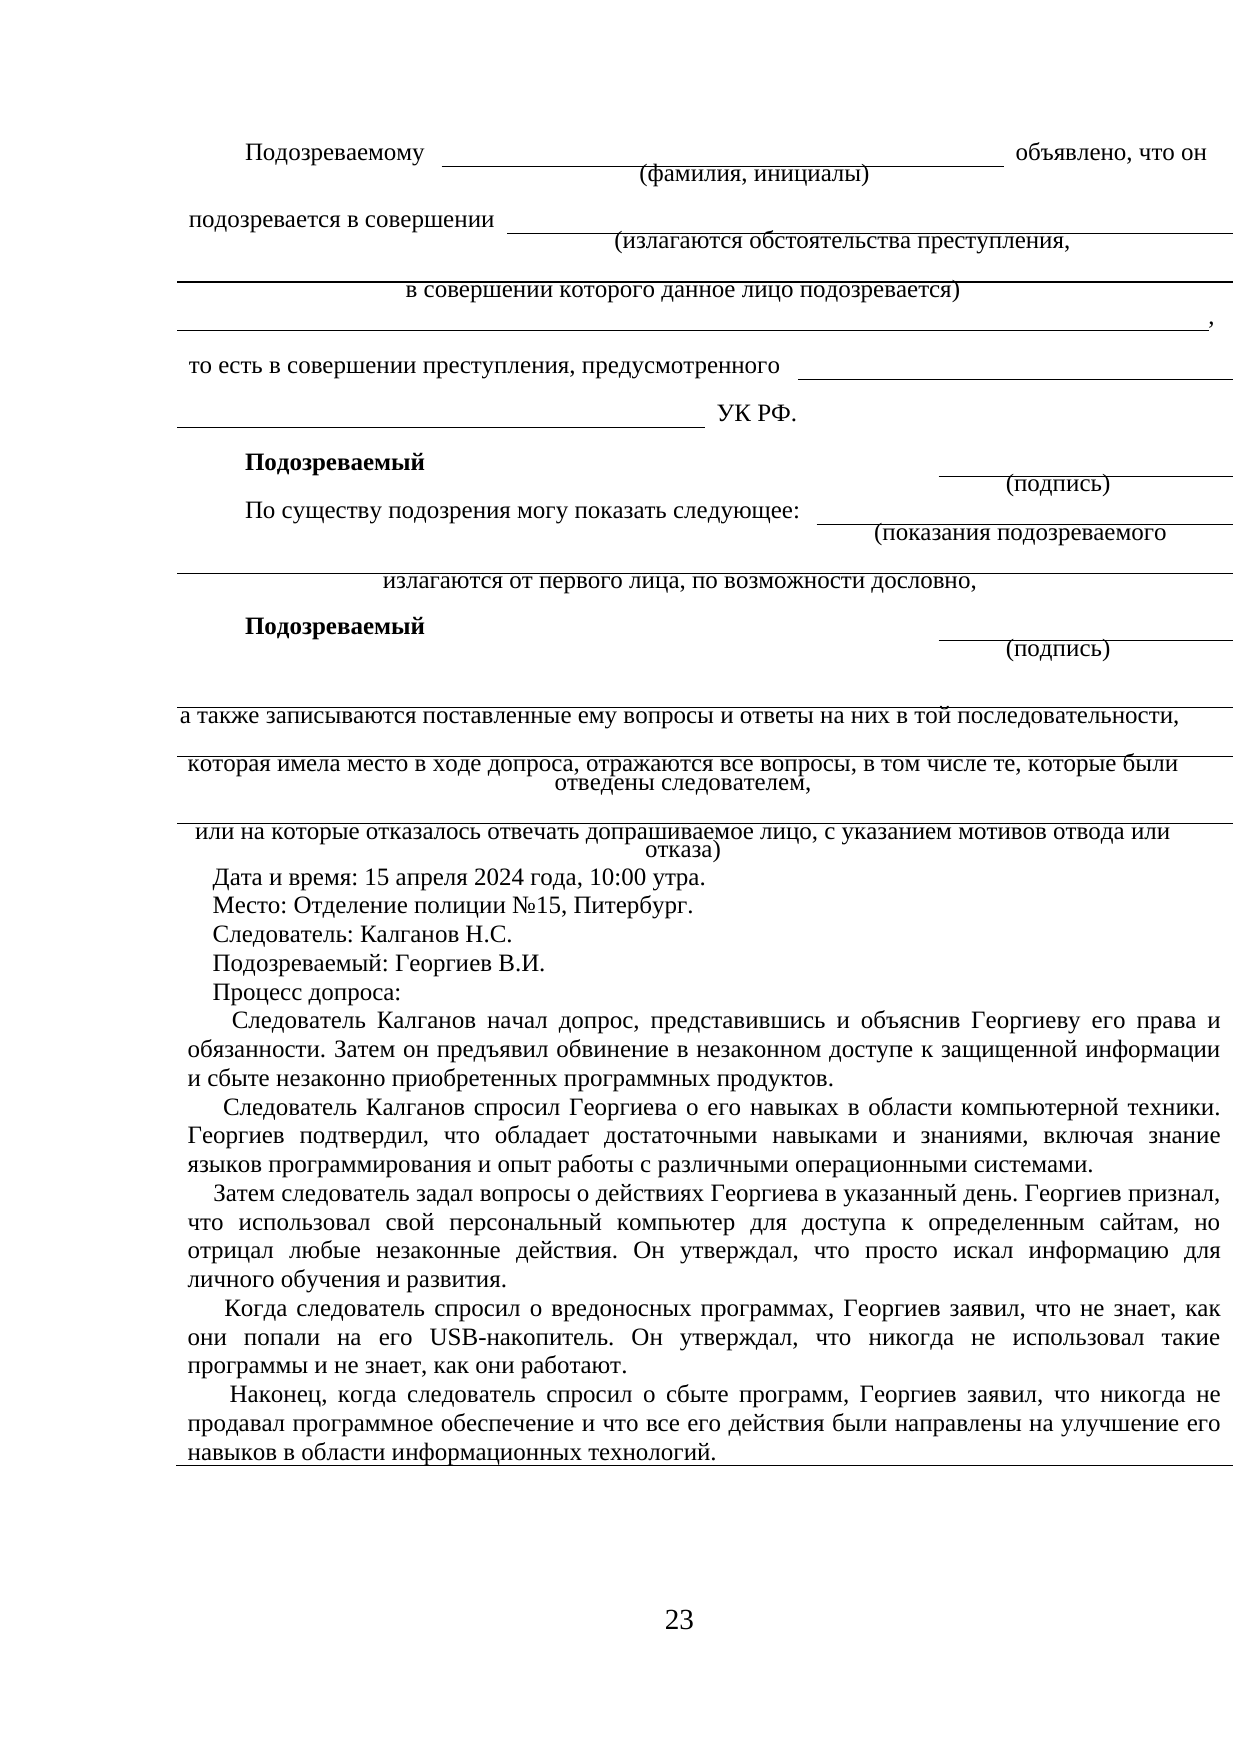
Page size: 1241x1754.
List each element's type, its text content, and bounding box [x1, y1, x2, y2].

table_header Подозреваемый [177, 611, 938, 640]
text (подпись) [1106, 641, 1188, 660]
text (подпись) [927, 641, 1107, 660]
text (подпись) [927, 477, 1107, 495]
table_header Подозреваемому [177, 137, 442, 166]
table_header , [1209, 301, 1233, 330]
table_header [817, 495, 1233, 524]
text (фамилия, инициалы) [327, 167, 654, 185]
text или на которые отказалось отвечать допрашиваемое лицо, с указанием мотивов отвода или отказа) [177, 824, 1188, 862]
text (подпись) [1106, 477, 1188, 495]
table_header [939, 611, 1233, 640]
text (излагаются обстоятельства преступления, [496, 234, 1188, 253]
text в совершении которого данное лицо подозревается) [177, 283, 956, 301]
table_header то есть в совершении преступления, предусмотренного [177, 350, 798, 378]
text (фамилия, инициалы) [656, 167, 866, 185]
table_header [177, 544, 1233, 573]
table_header [507, 204, 1233, 233]
table_header объявлено, что он [1004, 137, 1233, 166]
table_header [177, 679, 1233, 707]
table_header [177, 794, 1233, 823]
text (фамилия, инициалы) [865, 167, 1181, 185]
table_header [177, 727, 1233, 756]
table_header По существу подозрения могу показать следующее: [177, 495, 817, 524]
table_header УК РФ. [705, 398, 1233, 427]
text а также записываются поставленные ему вопросы и ответы на них в той последовательности, [177, 708, 1188, 727]
table_header [177, 301, 1208, 330]
table_header [939, 447, 1233, 476]
table_header подозревается в совершении [177, 204, 507, 233]
text излагаются от первого лица, по возможности дословно, [177, 574, 1188, 592]
table_header [798, 350, 1233, 378]
text (показания подозреваемого [852, 525, 1188, 544]
table_header [177, 253, 1233, 281]
table_header Дата и время: 15 апреля 2024 года, 10:00 утра. Место: Отделение полиции №15, Питербург. Следователь: Калганов Н.С. Подозреваемый: Георгиев В.И. Процесс допроса: Следователь Калганов начал допрос, представившись и объяснив Георгиеву его права и обязанности. Затем он предъявил обвинение в незаконном доступе к защищенной информации и сбыте незаконно приобретенных программных продуктов. Следователь Калганов спросил Георгиева о его навыках в области компьютерной техники. Георгиев подтвердил, что обладает достаточными навыками и знаниями, включая знание языков программирования и опыт работы с различными операционными системами. Затем следователь задал вопросы о действиях Георгиева в указанный день. Георгиев признал, что использовал свой персональный компьютер для доступа к определенным сайтам, но отрицал любые незаконные действия. Он утверждал, что просто искал информацию для личного обучения и развития. Когда следователь спросил о вредоносных программах, Георгиев заявил, что не знает, как они попали на его USB-накопитель. Он утверждал, что никогда не использовал такие программы и не знает, как они работают. Наконец, когда следователь спросил о сбыте программ, Георгиев заявил, что никогда не продавал программное обеспечение и что все его действия были направлены на улучшение его навыков в области информационных технологий. [176, 862, 1233, 1465]
text которая имела место в ходе допроса, отражаются все вопросы, в том числе те, которые были отведены следователем, [177, 757, 1188, 794]
text в совершении которого данное лицо подозревается) [955, 283, 1188, 301]
table_header Подозреваемый [177, 447, 938, 476]
table_header [442, 137, 1004, 166]
table_header [177, 398, 705, 427]
